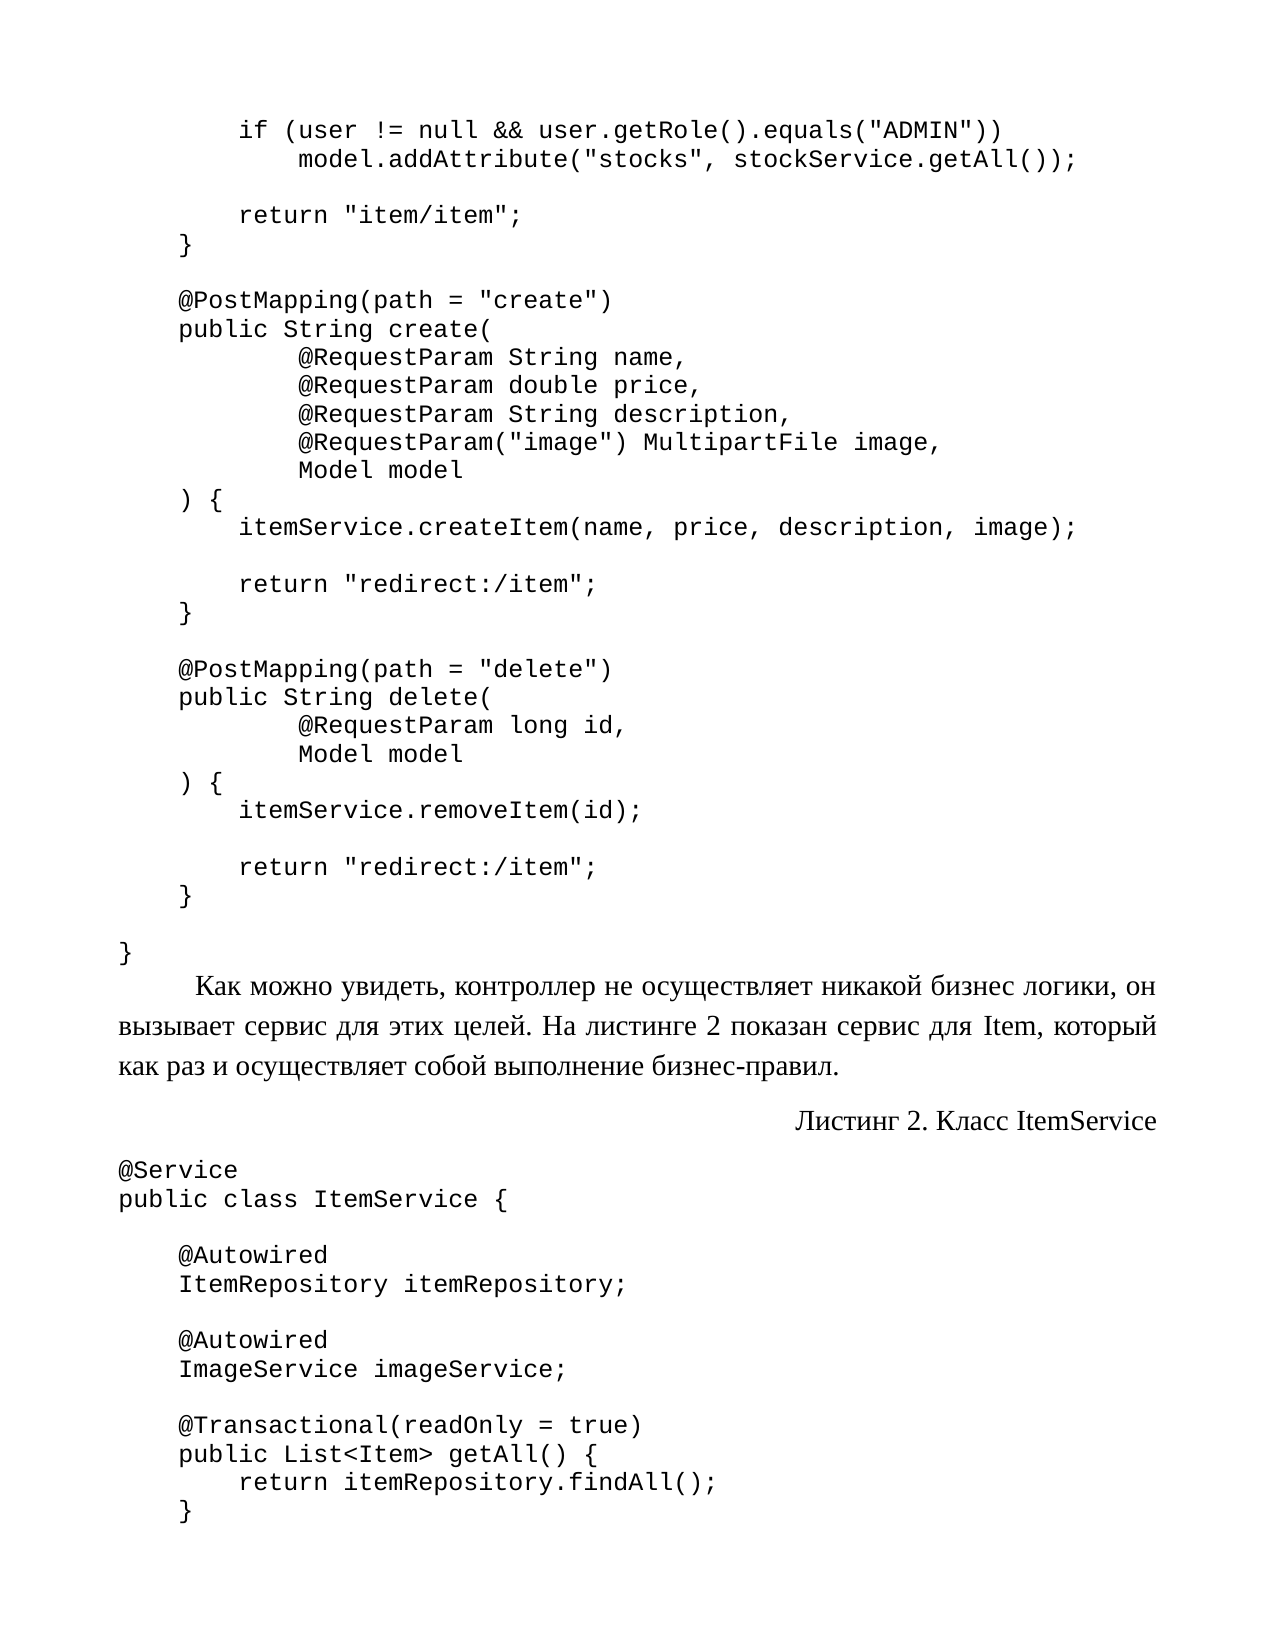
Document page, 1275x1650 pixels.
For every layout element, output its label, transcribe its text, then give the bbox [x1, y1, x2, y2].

text @RequestParam long id, [118, 713, 1157, 741]
text ) { [118, 770, 1157, 798]
text Листинг 2. Класс ItemService [118, 1103, 1157, 1137]
text @Autowired [118, 1243, 1157, 1271]
text Model model [118, 741, 1157, 770]
text @RequestParam("image") MultipartFile image, [118, 430, 1157, 458]
text @PostMapping(path = "delete") [118, 656, 1157, 685]
text itemService.removeItem(id); [118, 798, 1157, 826]
text @Autowired [118, 1328, 1157, 1356]
text } [118, 600, 1157, 628]
text public class ItemService { [118, 1186, 1157, 1215]
text return "redirect:/item"; [118, 855, 1157, 883]
text } [118, 940, 1157, 968]
text Как можно увидеть, контроллер не осуществляет никакой бизнес логики, он вызывает сервис для этих целей. На листинге 2 показан сервис для Item, который как раз и осуществляет собой выполнение бизнес-правил. [118, 968, 1157, 1082]
text return "item/item"; [118, 203, 1157, 231]
text } [118, 231, 1157, 260]
text @Service [118, 1158, 1157, 1186]
text return "redirect:/item"; [118, 571, 1157, 600]
text ImageService imageService; [118, 1356, 1157, 1385]
text public List<Item> getAll() { [118, 1441, 1157, 1470]
text } [118, 883, 1157, 911]
text @RequestParam String description, [118, 401, 1157, 430]
text if (user != null && user.getRole().equals("ADMIN")) [118, 118, 1157, 146]
text @RequestParam double price, [118, 373, 1157, 401]
text ItemRepository itemRepository; [118, 1271, 1157, 1300]
text return itemRepository.findAll(); [118, 1470, 1157, 1498]
text model.addAttribute("stocks", stockService.getAll()); [118, 146, 1157, 175]
text @Transactional(readOnly = true) [118, 1413, 1157, 1441]
text public String create( [118, 316, 1157, 345]
text @PostMapping(path = "create") [118, 288, 1157, 316]
text ) { [118, 486, 1157, 515]
text itemService.createItem(name, price, description, image); [118, 515, 1157, 543]
text Model model [118, 458, 1157, 486]
text public String delete( [118, 685, 1157, 713]
text @RequestParam String name, [118, 345, 1157, 373]
text } [118, 1498, 1157, 1526]
